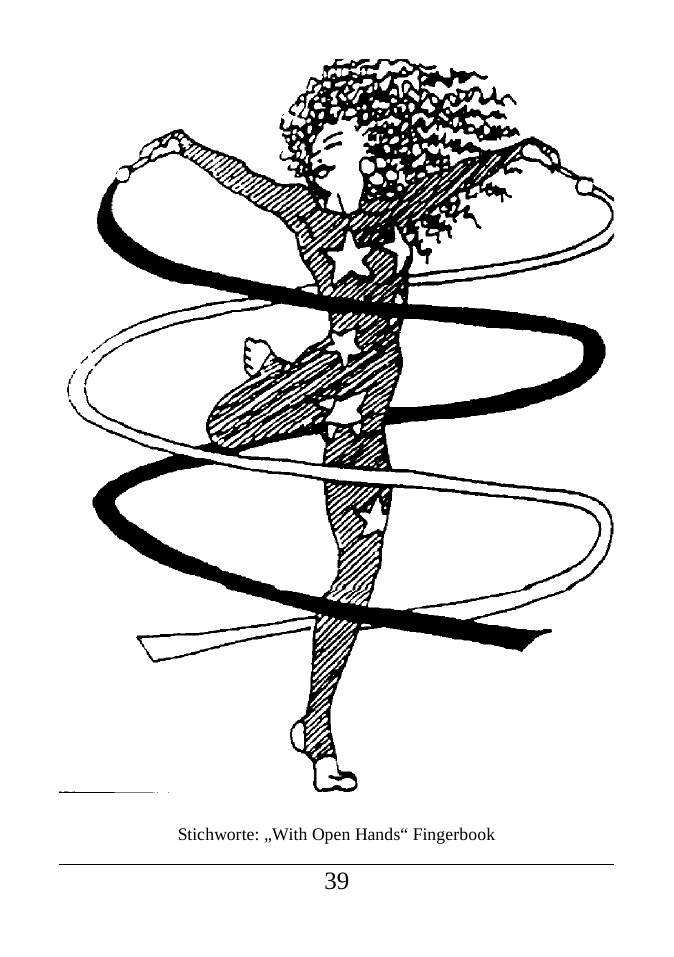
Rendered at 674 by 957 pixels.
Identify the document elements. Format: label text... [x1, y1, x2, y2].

picture [59, 59, 615, 793]
text Stichworte: „With Open Hands“ Fingerbook [59, 824, 614, 844]
